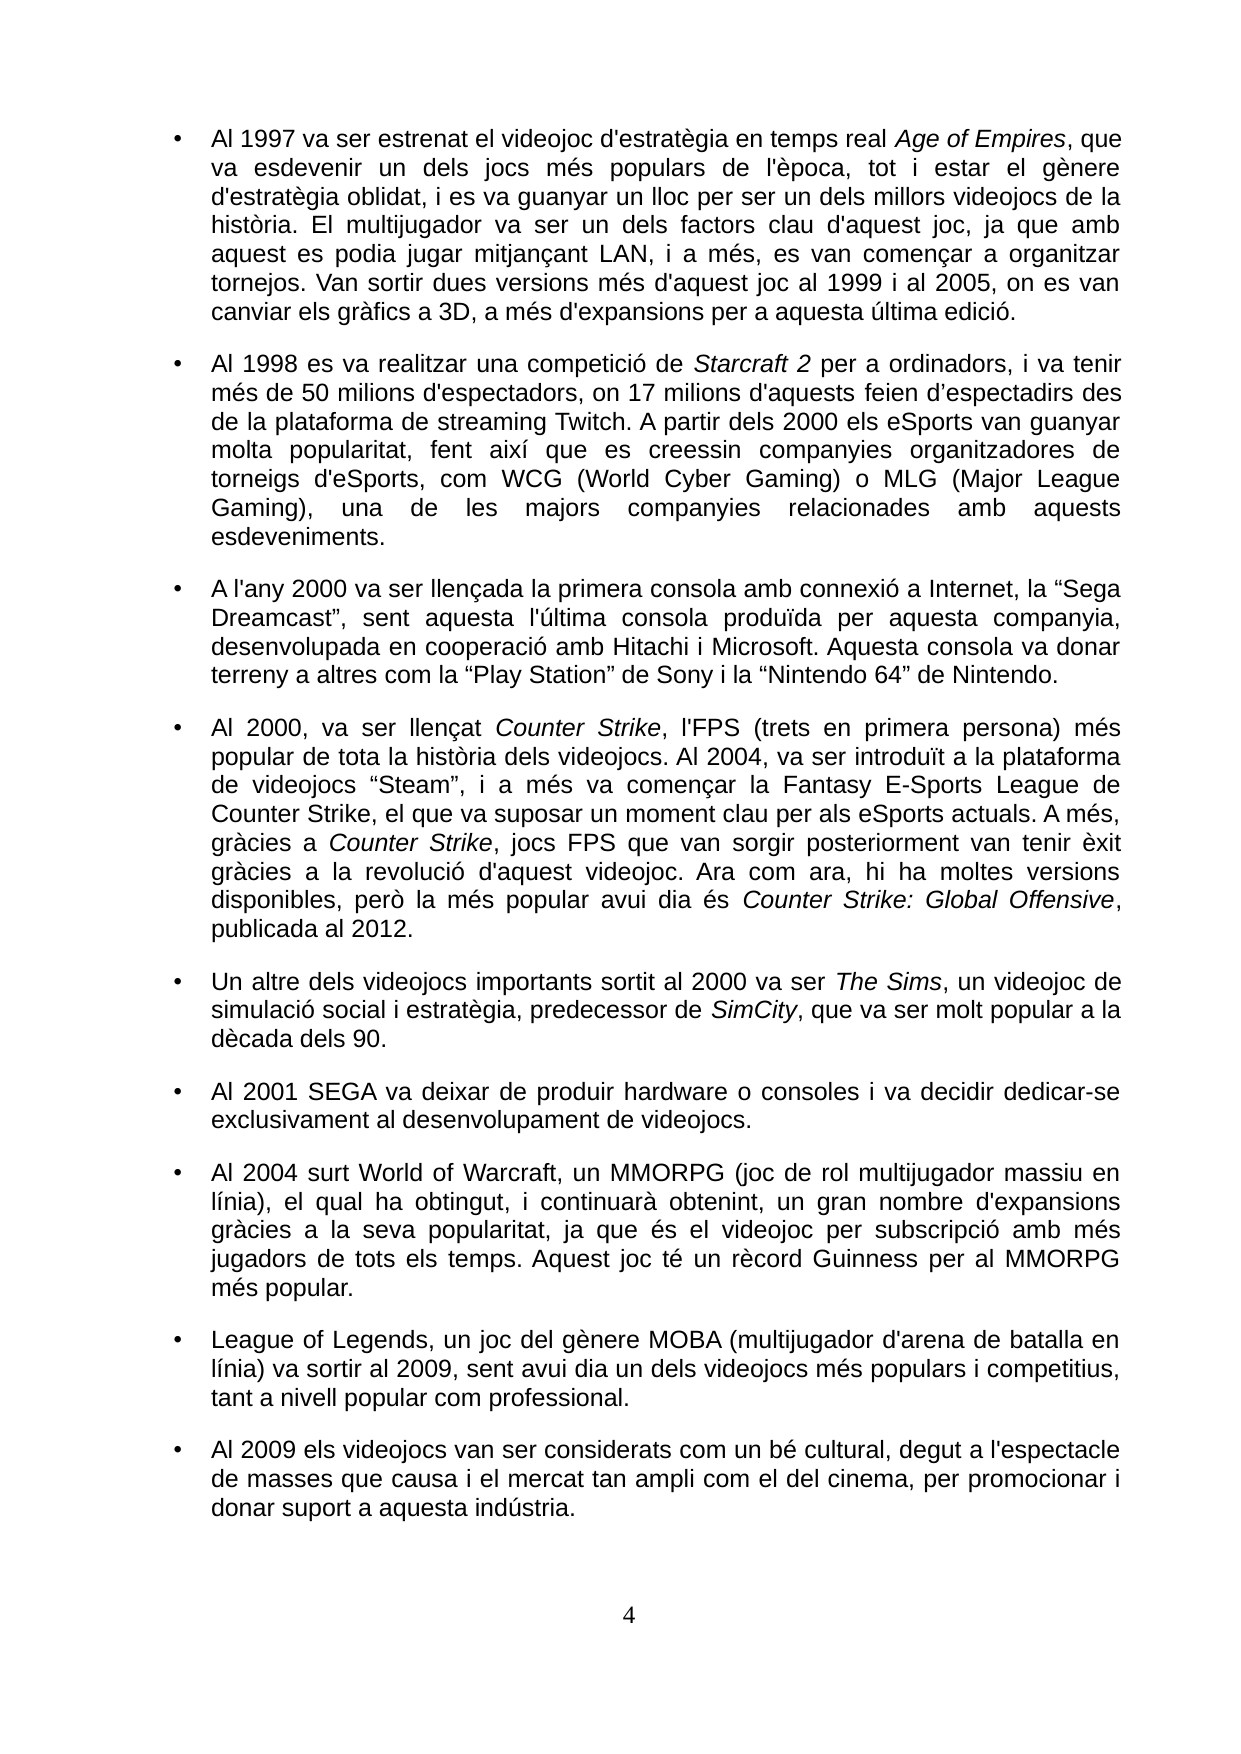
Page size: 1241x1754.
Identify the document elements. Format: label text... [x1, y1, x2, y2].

list A l'any 2000 va ser llençada la primera consola amb connexió a Internet, la “Sega Dreamcast”, sent aquesta l'última consola produïda per aquesta companyia, desenvolupada en cooperació amb Hitachi i Microsoft. Aquesta consola va donar terreny a altres com la “Play Station” de Sony i la “Nintendo 64” de Nintendo. [173, 574, 1122, 689]
list Al 1997 va ser estrenat el videojoc d'estratègia en temps real Age of Empires, que va esdevenir un dels jocs més populars de l'època, tot i estar el gènere d'estratègia oblidat, i es va guanyar un lloc per ser un dels millors videojocs de la història. El multijugador va ser un dels factors clau d'aquest joc, ja que amb aquest es podia jugar mitjançant LAN, i a més, es van començar a organitzar tornejos. Van sortir dues versions més d'aquest joc al 1999 i al 2005, on es van canviar els gràfics a 3D, a més d'expansions per a aquesta última edició. [173, 124, 1122, 325]
list Al 2000, va ser llençat Counter Strike, l'FPS (trets en primera persona) més popular de tota la història dels videojocs. Al 2004, va ser introduït a la plataforma de videojocs “Steam”, i a més va començar la Fantasy E-Sports League de Counter Strike, el que va suposar un moment clau per als eSports actuals. A més, gràcies a Counter Strike, jocs FPS que van sorgir posteriorment van tenir èxit gràcies a la revolució d'aquest videojoc. Ara com ara, hi ha moltes versions disponibles, però la més popular avui dia és Counter Strike: Global Offensive, publicada al 2012. [173, 713, 1122, 943]
list League of Legends, un joc del gènere MOBA (multijugador d'arena de batalla en línia) va sortir al 2009, sent avui dia un dels videojocs més populars i competitius, tant a nivell popular com professional. [173, 1325, 1122, 1412]
list Al 1998 es va realitzar una competició de Starcraft 2 per a ordinadors, i va tenir més de 50 milions d'espectadors, on 17 milions d'aquests feien d’espectadirs des de la plataforma de streaming Twitch. A partir dels 2000 els eSports van guanyar molta popularitat, fent així que es creessin companyies organitzadores de torneigs d'eSports, com WCG (World Cyber Gaming) o MLG (Major League Gaming), una de les majors companyies relacionades amb aquests esdeveniments. [173, 349, 1122, 550]
list Al 2009 els videojocs van ser considerats com un bé cultural, degut a l'espectacle de masses que causa i el mercat tan ampli com el del cinema, per promocionar i donar suport a aquesta indústria. [173, 1435, 1122, 1522]
list Un altre dels videojocs importants sortit al 2000 va ser The Sims, un videojoc de simulació social i estratègia, predecessor de SimCity, que va ser molt popular a la dècada dels 90. [173, 967, 1122, 1053]
list Al 2004 surt World of Warcraft, un MMORPG (joc de rol multijugador massiu en línia), el qual ha obtingut, i continuarà obtenint, un gran nombre d'expansions gràcies a la seva popularitat, ja que és el videojoc per subscripció amb més jugadors de tots els temps. Aquest joc té un rècord Guinness per al MMORPG més popular. [173, 1158, 1122, 1302]
list Al 2001 SEGA va deixar de produir hardware o consoles i va decidir dedicar-se exclusivament al desenvolupament de videojocs. [173, 1077, 1122, 1134]
